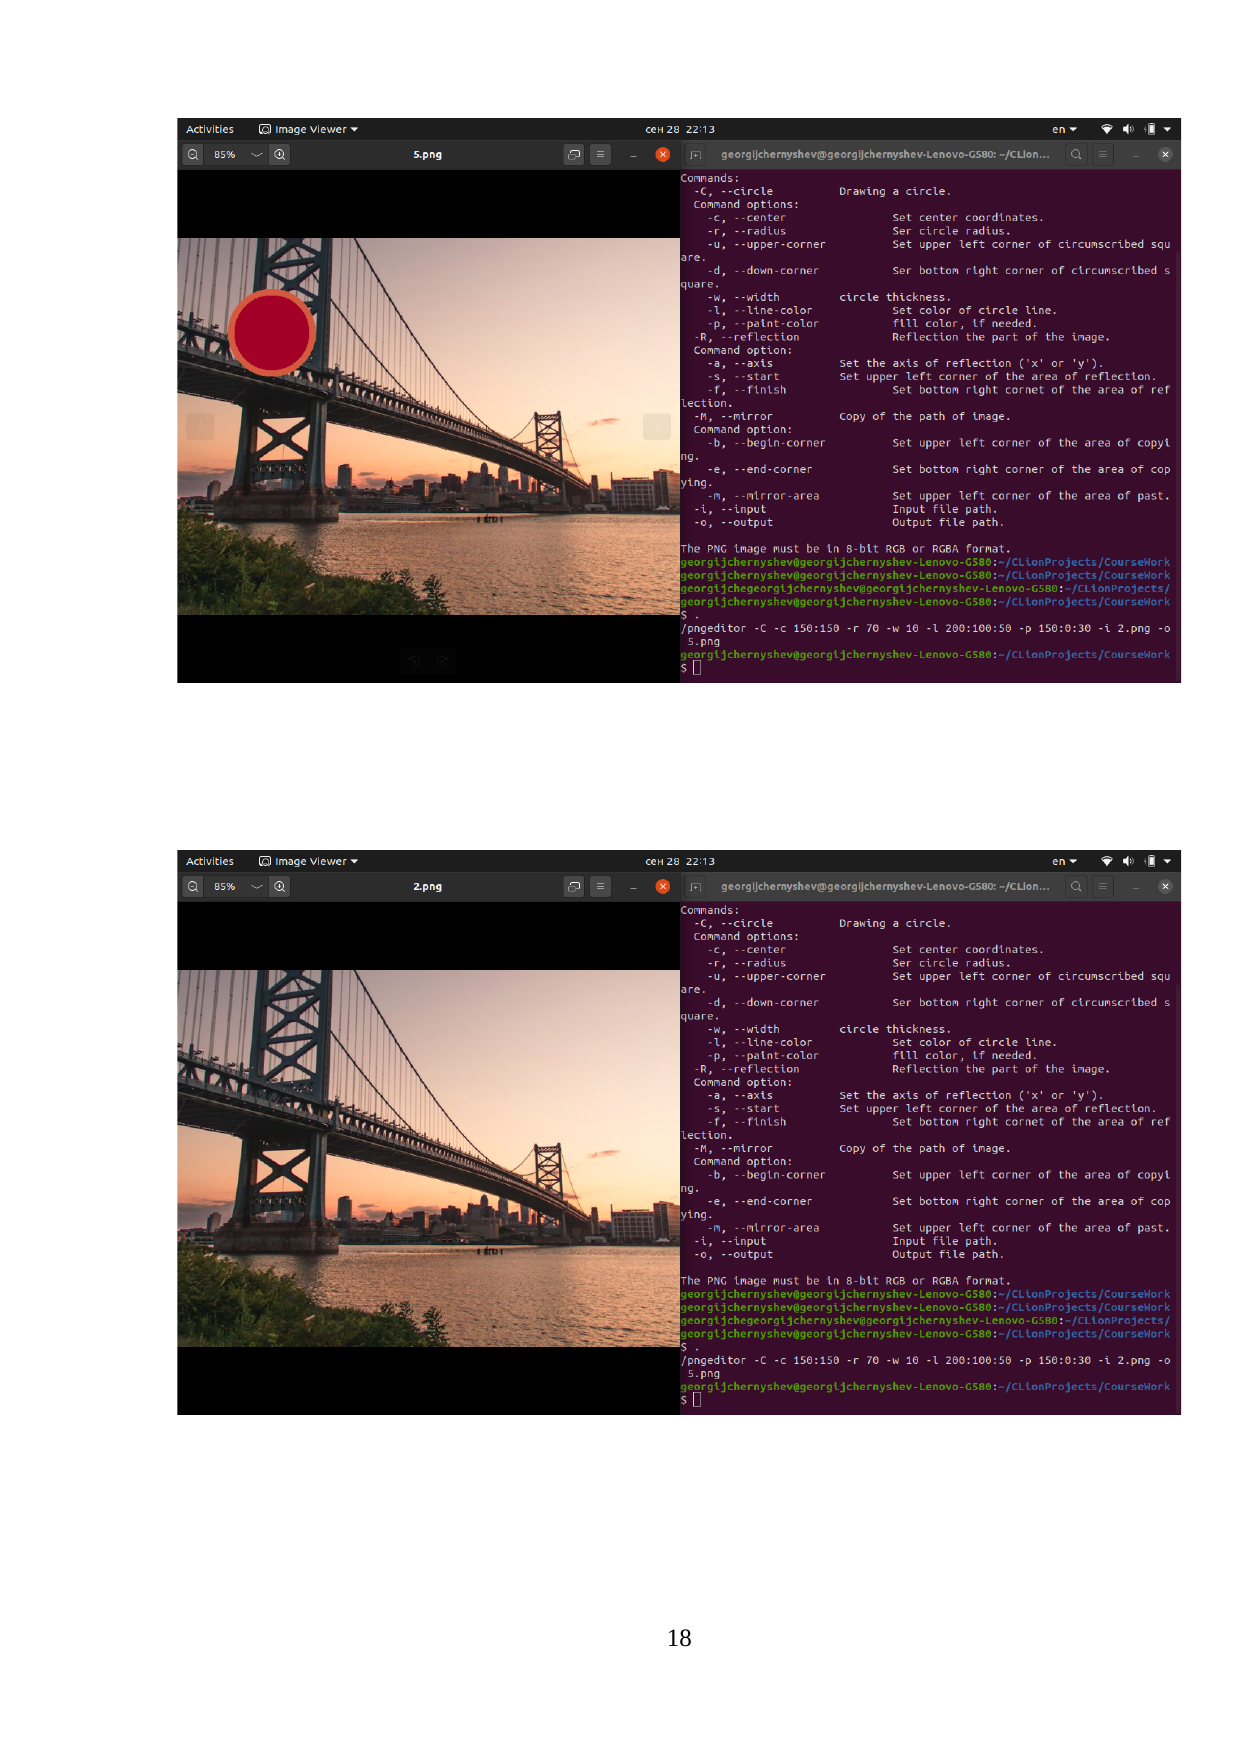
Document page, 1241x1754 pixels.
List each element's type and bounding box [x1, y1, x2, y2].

picture [177, 118, 1182, 683]
picture [177, 850, 1182, 1415]
